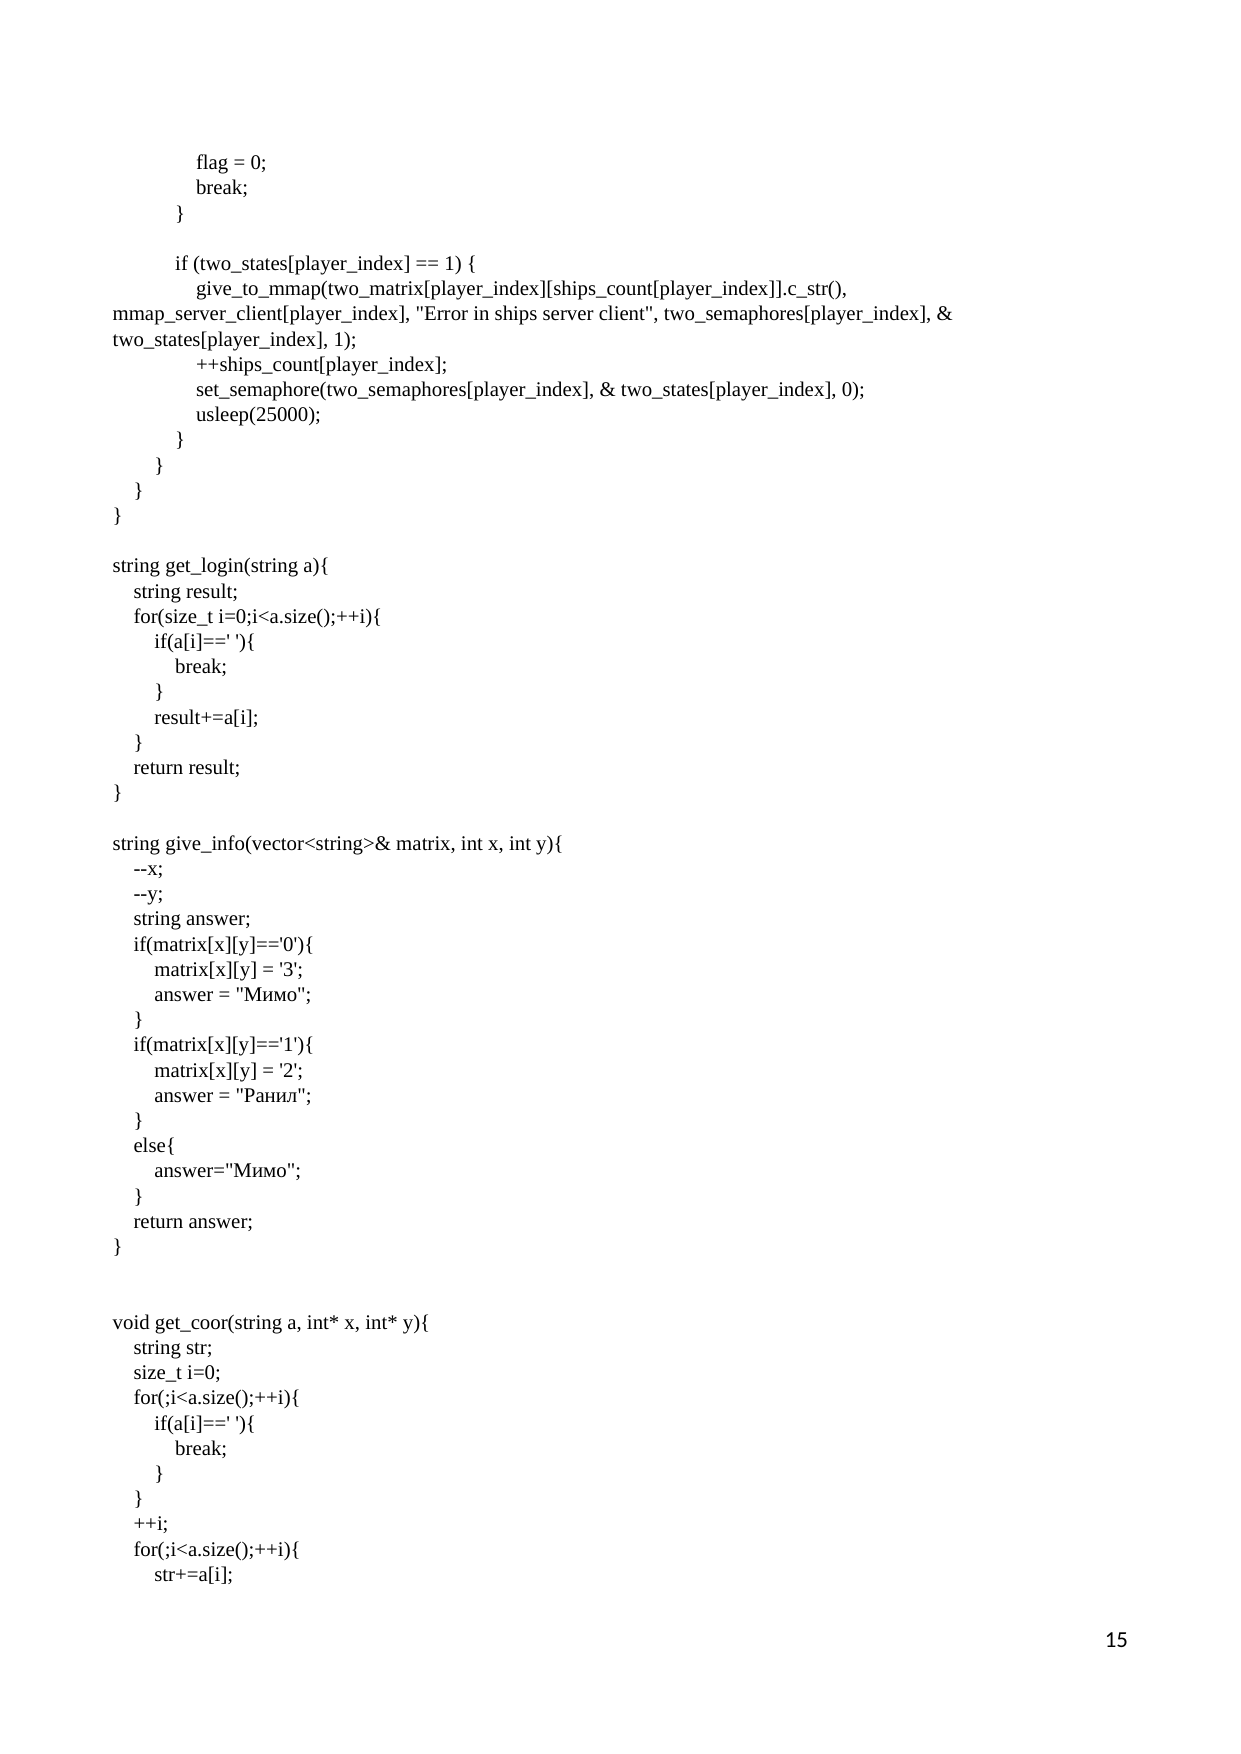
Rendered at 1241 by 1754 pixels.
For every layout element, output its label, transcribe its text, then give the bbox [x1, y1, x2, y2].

text answer="Мимо"; [112, 1158, 1128, 1182]
text return answer; [112, 1209, 1128, 1233]
text for(size_t i=0;i<a.size();++i){ [112, 604, 1128, 628]
text ++ships_count[player_index]; [112, 352, 1128, 376]
text answer = "Мимо"; [112, 982, 1128, 1006]
text string get_login(string a){ [112, 553, 1128, 577]
text flag = 0; [112, 150, 1128, 174]
text if(matrix[x][y]=='1'){ [112, 1032, 1128, 1056]
text --x; [112, 856, 1128, 880]
text string result; [112, 578, 1128, 603]
text answer = "Ранил"; [112, 1083, 1128, 1107]
text size_t i=0; [112, 1360, 1128, 1384]
text } [112, 1183, 1128, 1208]
text for(;i<a.size();++i){ [112, 1536, 1128, 1561]
text break; [112, 1436, 1128, 1460]
text } [112, 1486, 1128, 1510]
text } [112, 200, 1128, 224]
text break; [112, 175, 1128, 199]
text result+=a[i]; [112, 704, 1128, 729]
text } [112, 478, 1128, 502]
text } [112, 780, 1128, 804]
text break; [112, 654, 1128, 678]
text matrix[x][y] = '3'; [112, 957, 1128, 981]
text --y; [112, 881, 1128, 905]
text if(a[i]==' '){ [112, 629, 1128, 653]
text void get_coor(string a, int* x, int* y){ [112, 1309, 1128, 1334]
text str+=a[i]; [112, 1562, 1128, 1586]
text } [112, 730, 1128, 754]
text return result; [112, 755, 1128, 779]
text } [112, 1234, 1128, 1258]
text } [112, 1108, 1128, 1132]
text string str; [112, 1335, 1128, 1359]
text if(matrix[x][y]=='0'){ [112, 931, 1128, 956]
text if (two_states[player_index] == 1) { [112, 251, 1128, 275]
text } [112, 679, 1128, 703]
text for(;i<a.size();++i){ [112, 1385, 1128, 1409]
text string give_info(vector<string>& matrix, int x, int y){ [112, 831, 1128, 855]
text ++i; [112, 1511, 1128, 1535]
text } [112, 1007, 1128, 1031]
text string answer; [112, 906, 1128, 930]
text matrix[x][y] = '2'; [112, 1057, 1128, 1082]
text else{ [112, 1133, 1128, 1157]
text } [112, 427, 1128, 451]
text if(a[i]==' '){ [112, 1410, 1128, 1434]
text } [112, 503, 1128, 527]
text } [112, 452, 1128, 477]
text } [112, 1461, 1128, 1485]
text give_to_mmap(two_matrix[player_index][ships_count[player_index]].c_str(), mmap_server_client[player_index], "Error in ships server client", two_semaphores[player_index], & two_states[player_index], 1); [112, 276, 1128, 351]
text set_semaphore(two_semaphores[player_index], & two_states[player_index], 0); [112, 377, 1128, 401]
text usleep(25000); [112, 402, 1128, 426]
